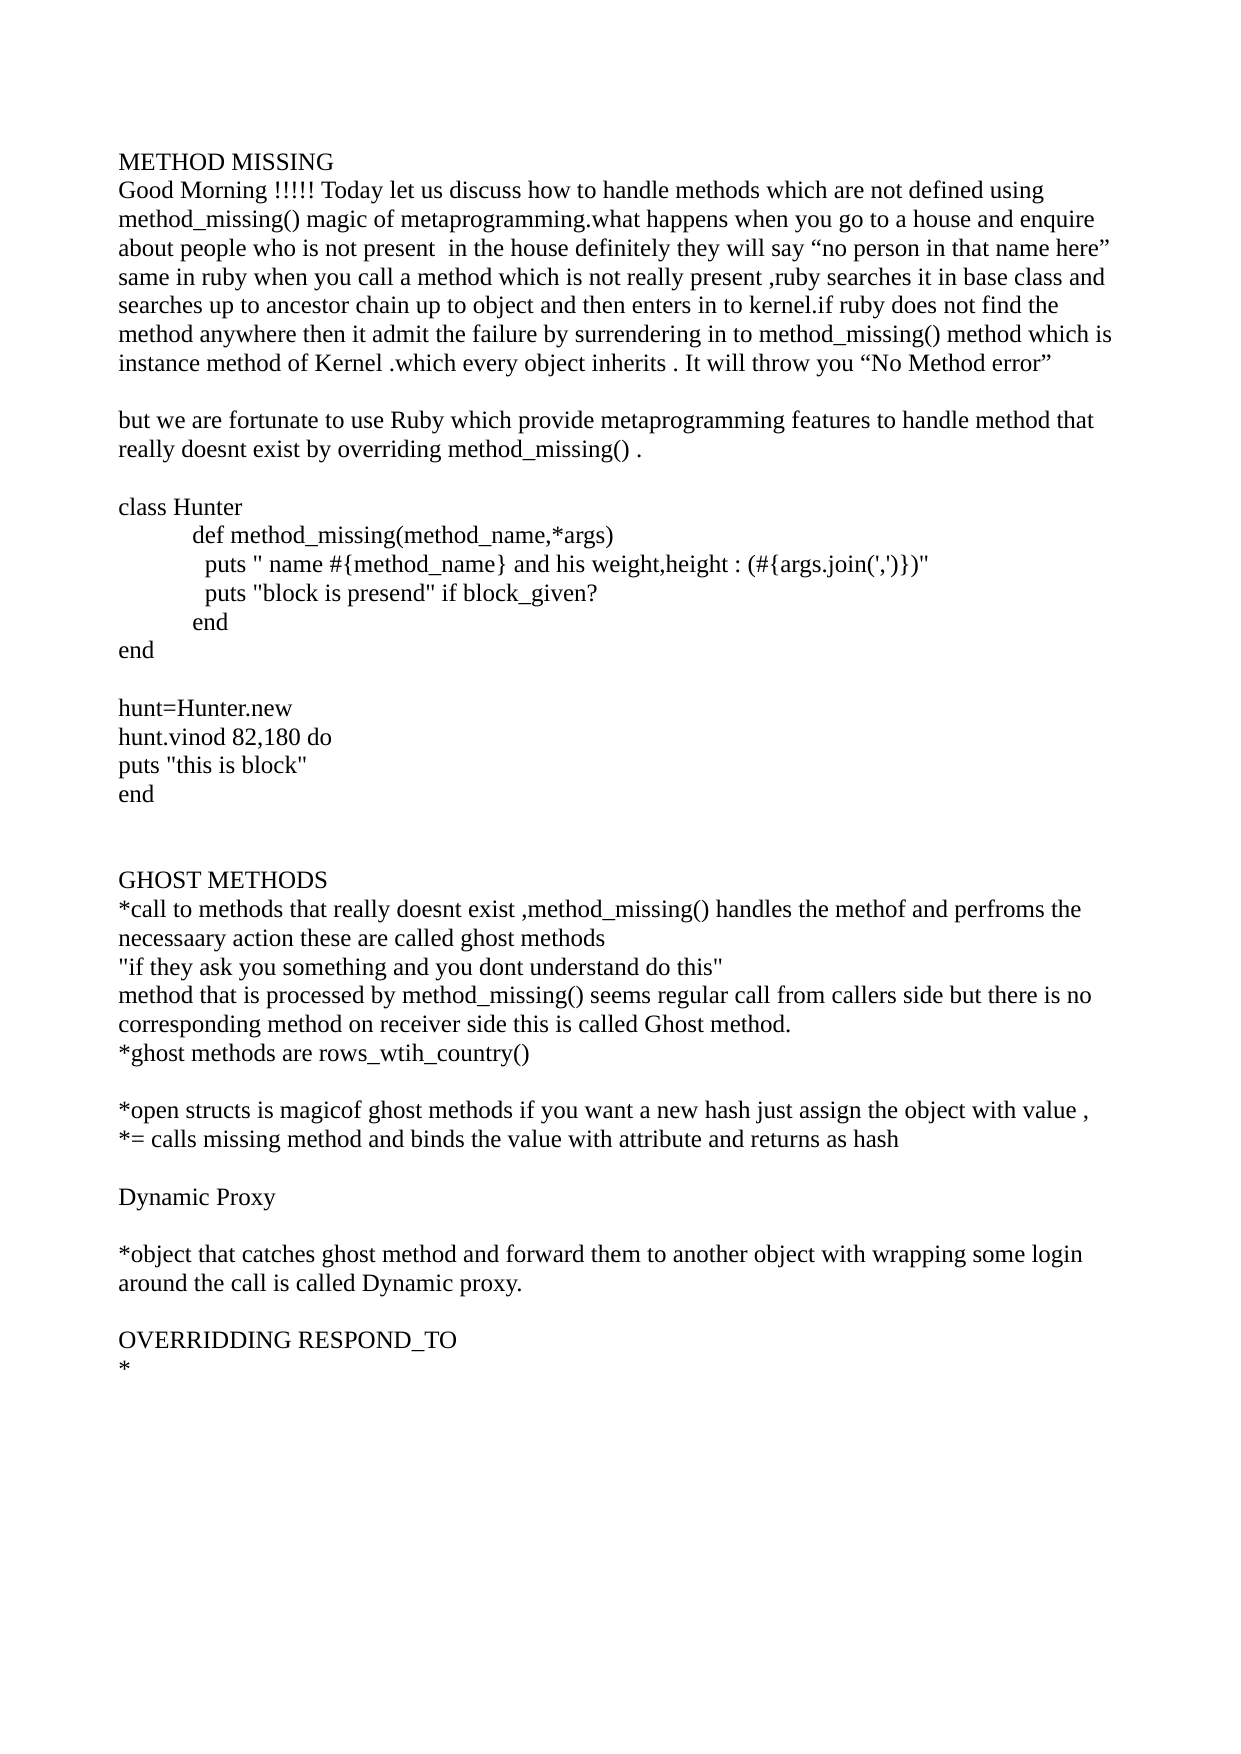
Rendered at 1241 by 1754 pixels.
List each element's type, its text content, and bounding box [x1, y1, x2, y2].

text method that is processed by method_missing() seems regular call from callers side but there is no corresponding method on receiver side this is called Ghost method. [118, 981, 1122, 1038]
text class Hunter [118, 492, 1122, 521]
text Good Morning !!!!! Today let us discuss how to handle methods which are not defined using method_missing() magic of metaprogramming.what happens when you go to a house and enquire about people who is not present in the house definitely they will say “no person in that name here” same in ruby when you call a method which is not really present ,ruby searches it in base class and searches up to ancestor chain up to object and then enters in to kernel.if ruby does not find the method anywhere then it admit the failure by surrendering in to method_missing() method which is instance method of Kernel .which every object inherits . It will throw you “No Method error” [118, 176, 1122, 377]
text puts "this is block" [118, 751, 1122, 779]
text end [118, 779, 1122, 808]
text end [118, 636, 1122, 664]
text end [118, 607, 1122, 636]
text OVERRIDDING RESPOND_TO [118, 1326, 1122, 1354]
text *= calls missing method and binds the value with attribute and returns as hash [118, 1124, 1122, 1153]
text *call to methods that really doesnt exist ,method_missing() handles the methof and perfroms the necessaary action these are called ghost methods [118, 894, 1122, 952]
text puts " name #{method_name} and his weight,height : (#{args.join(',')})" [118, 549, 1122, 578]
text "if they ask you something and you dont understand do this" [118, 952, 1122, 981]
text def method_missing(method_name,*args) [118, 521, 1122, 549]
text hunt.vinod 82,180 do [118, 722, 1122, 751]
text Dynamic Proxy [118, 1182, 1122, 1211]
text *object that catches ghost method and forward them to another object with wrapping some login around the call is called Dynamic proxy. [118, 1239, 1122, 1297]
text *ghost methods are rows_wtih_country() [118, 1038, 1122, 1067]
text but we are fortunate to use Ruby which provide metaprogramming features to handle method that really doesnt exist by overriding method_missing() . [118, 406, 1122, 463]
text *open structs is magicof ghost methods if you want a new hash just assign the object with value , [118, 1096, 1122, 1124]
text METHOD MISSING [118, 147, 1122, 176]
text GHOST METHODS [118, 866, 1122, 894]
text * [118, 1354, 1122, 1383]
text puts "block is presend" if block_given? [118, 578, 1122, 607]
text hunt=Hunter.new [118, 693, 1122, 722]
